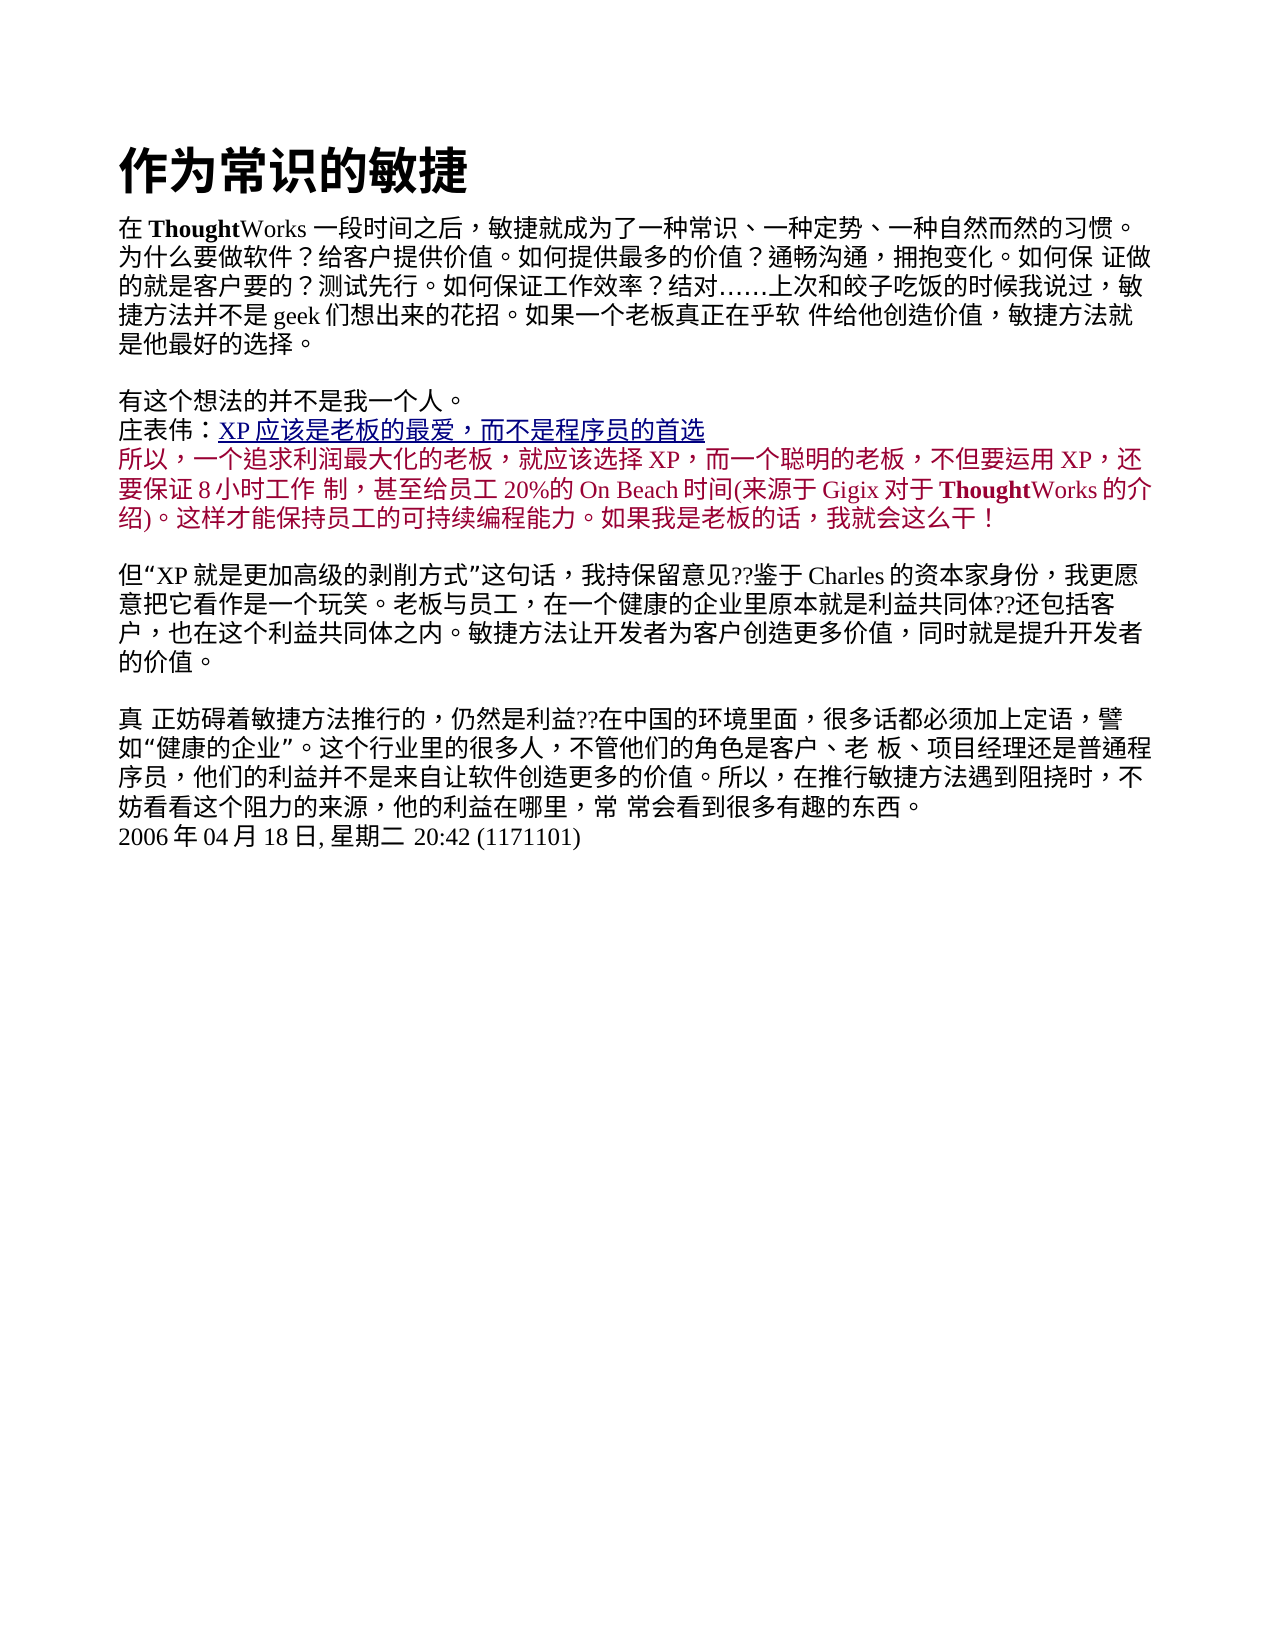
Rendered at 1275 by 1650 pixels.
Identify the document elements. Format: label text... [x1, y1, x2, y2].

text 2006年04月18日, 星期二 20:42 (1171101) [118, 822, 1157, 851]
text 在ThoughtWorks 一段时间之后，敏捷就成为了一种常识、一种定势、一种自然而然的习惯。为什么要做软件？给客户提供价值。如何提供最多的价值？通畅沟通，拥抱变化。如何保 证做的就是客户要的？测试先行。如何保证工作效率？结对……上次和皎子吃饭的时候我说过，敏捷方法并不是geek们想出来的花招。如果一个老板真正在乎软 件给他创造价值，敏捷方法就是他最好的选择。 有这个想法的并不是我一个人。 庄表伟：XP应该是老板的最爱，而不是程序员的首选 所以，一个追求利润最大化的老板，就应该选择XP，而一个聪明的老板，不但要运用XP，还要保证8小时工作 制，甚至给员工20%的On Beach时间(来源于Gigix对于ThoughtWorks的介绍)。这样才能保持员工的可持续编程能力。如果我是老板的话，我就会这么干！ 但“XP就是更加高级的剥削方式”这句话，我持保留意见??鉴于Charles的资本家身份，我更愿意把它看作是一个玩笑。老板与员工，在一个健康的企业里原本就是利益共同体??还包括客户，也在这个利益共同体之内。敏捷方法让开发者为客户创造更多价值，同时就是提升开发者的价值。 真 正妨碍着敏捷方法推行的，仍然是利益??在中国的环境里面，很多话都必须加上定语，譬如“健康的企业”。这个行业里的很多人，不管他们的角色是客户、老 板、项目经理还是普通程序员，他们的利益并不是来自让软件创造更多的价值。所以，在推行敏捷方法遇到阻挠时，不妨看看这个阻力的来源，他的利益在哪里，常 常会看到很多有趣的东西。 [118, 214, 1157, 822]
subtitle 作为常识的敏捷 [118, 143, 1157, 201]
